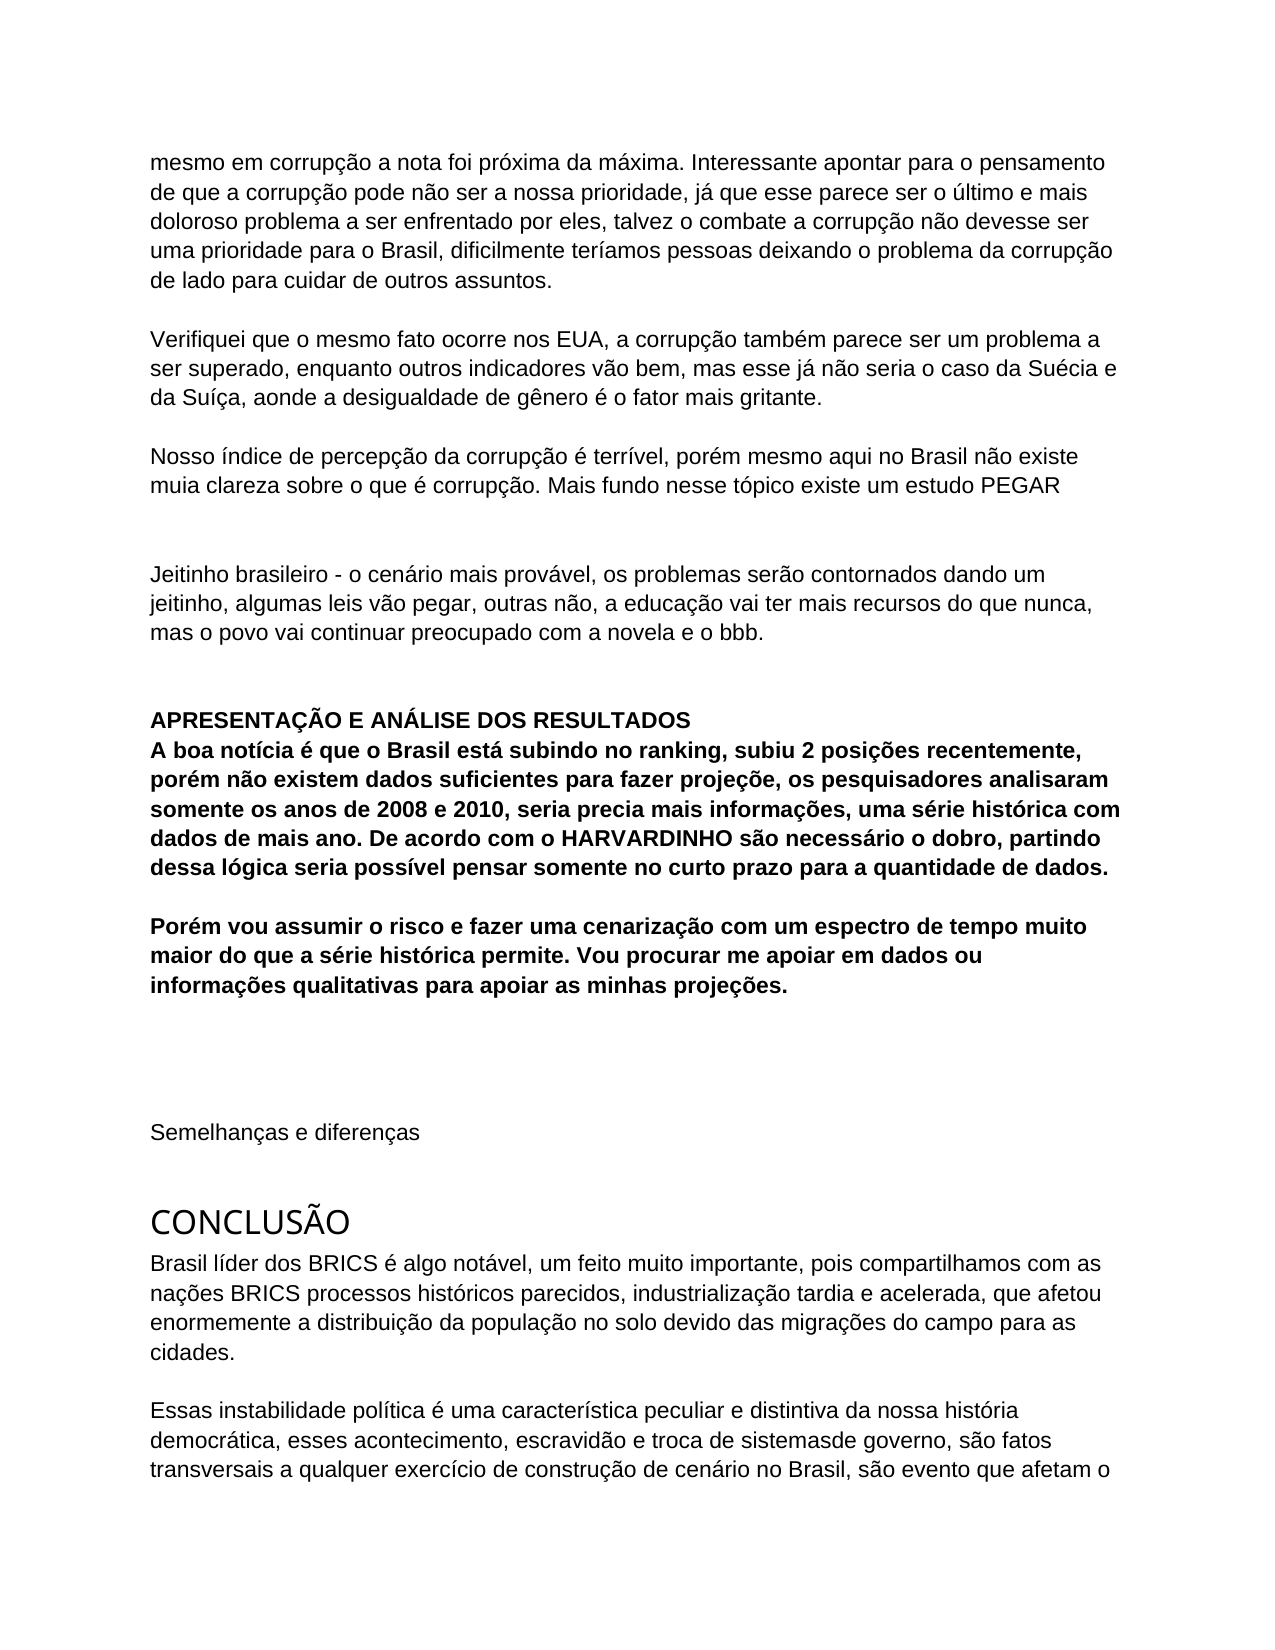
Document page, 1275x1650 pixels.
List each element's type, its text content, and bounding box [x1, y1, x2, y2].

text Brasil líder dos BRICS é algo notável, um feito muito importante, pois compartilhamos com as nações BRICS processos históricos parecidos, industrialização tardia e acelerada, que afetou enormemente a distribuição da população no solo devido das migrações do campo para as cidades. [150, 1251, 1125, 1365]
text Verifiquei que o mesmo fato ocorre nos EUA, a corrupção também parece ser um problema a ser superado, enquanto outros indicadores vão bem, mas esse já não seria o caso da Suécia e da Suíça, aonde a desigualdade de gênero é o fator mais gritante. [150, 326, 1125, 411]
text Porém vou assumir o risco e fazer uma cenarização com um espectro de tempo muito maior do que a série histórica permite. Vou procurar me apoiar em dados ou informações qualitativas para apoiar as minhas projeções. [150, 914, 1125, 998]
text A boa notícia é que o Brasil está subindo no ranking, subiu 2 posições recentemente, porém não existem dados suficientes para fazer projeçõe, os pesquisadores analisaram somente os anos de 2008 e 2010, seria precia mais informações, uma série histórica com dados de mais ano. De acordo com o HARVARDINHO são necessário o dobro, partindo dessa lógica seria possível pensar somente no curto prazo para a quantidade de dados. [150, 737, 1125, 881]
text Essas instabilidade política é uma característica peculiar e distintiva da nossa história democrática, esses acontecimento, escravidão e troca de sistemasde governo, são fatos transversais a qualquer exercício de construção de cenário no Brasil, são evento que afetam o [150, 1398, 1125, 1482]
text Semelhanças e diferenças [150, 1119, 1125, 1145]
text Nosso índice de percepção da corrupção é terrível, porém mesmo aqui no Brasil não existe muia clareza sobre o que é corrupção. Mais fundo nesse tópico existe um estudo PEGAR [150, 444, 1125, 499]
text Jeitinho brasileiro - o cenário mais provável, os problemas serão contornados dando um jeitinho, algumas leis vão pegar, outras não, a educação vai ter mais recursos do que nunca, mas o povo vai continuar preocupado com a novela e o bbb. [150, 561, 1125, 646]
text APRESENTAÇÃO E ANÁLISE DOS RESULTADOS [150, 708, 1125, 734]
subtitle CONCLUSÃO [150, 1199, 1125, 1244]
text mesmo em corrupção a nota foi próxima da máxima. Interessante apontar para o pensamento de que a corrupção pode não ser a nossa prioridade, já que esse parece ser o último e mais doloroso problema a ser enfrentado por eles, talvez o combate a corrupção não devesse ser uma prioridade para o Brasil, dificilmente teríamos pessoas deixando o problema da corrupção de lado para cuidar de outros assuntos. [150, 150, 1125, 293]
